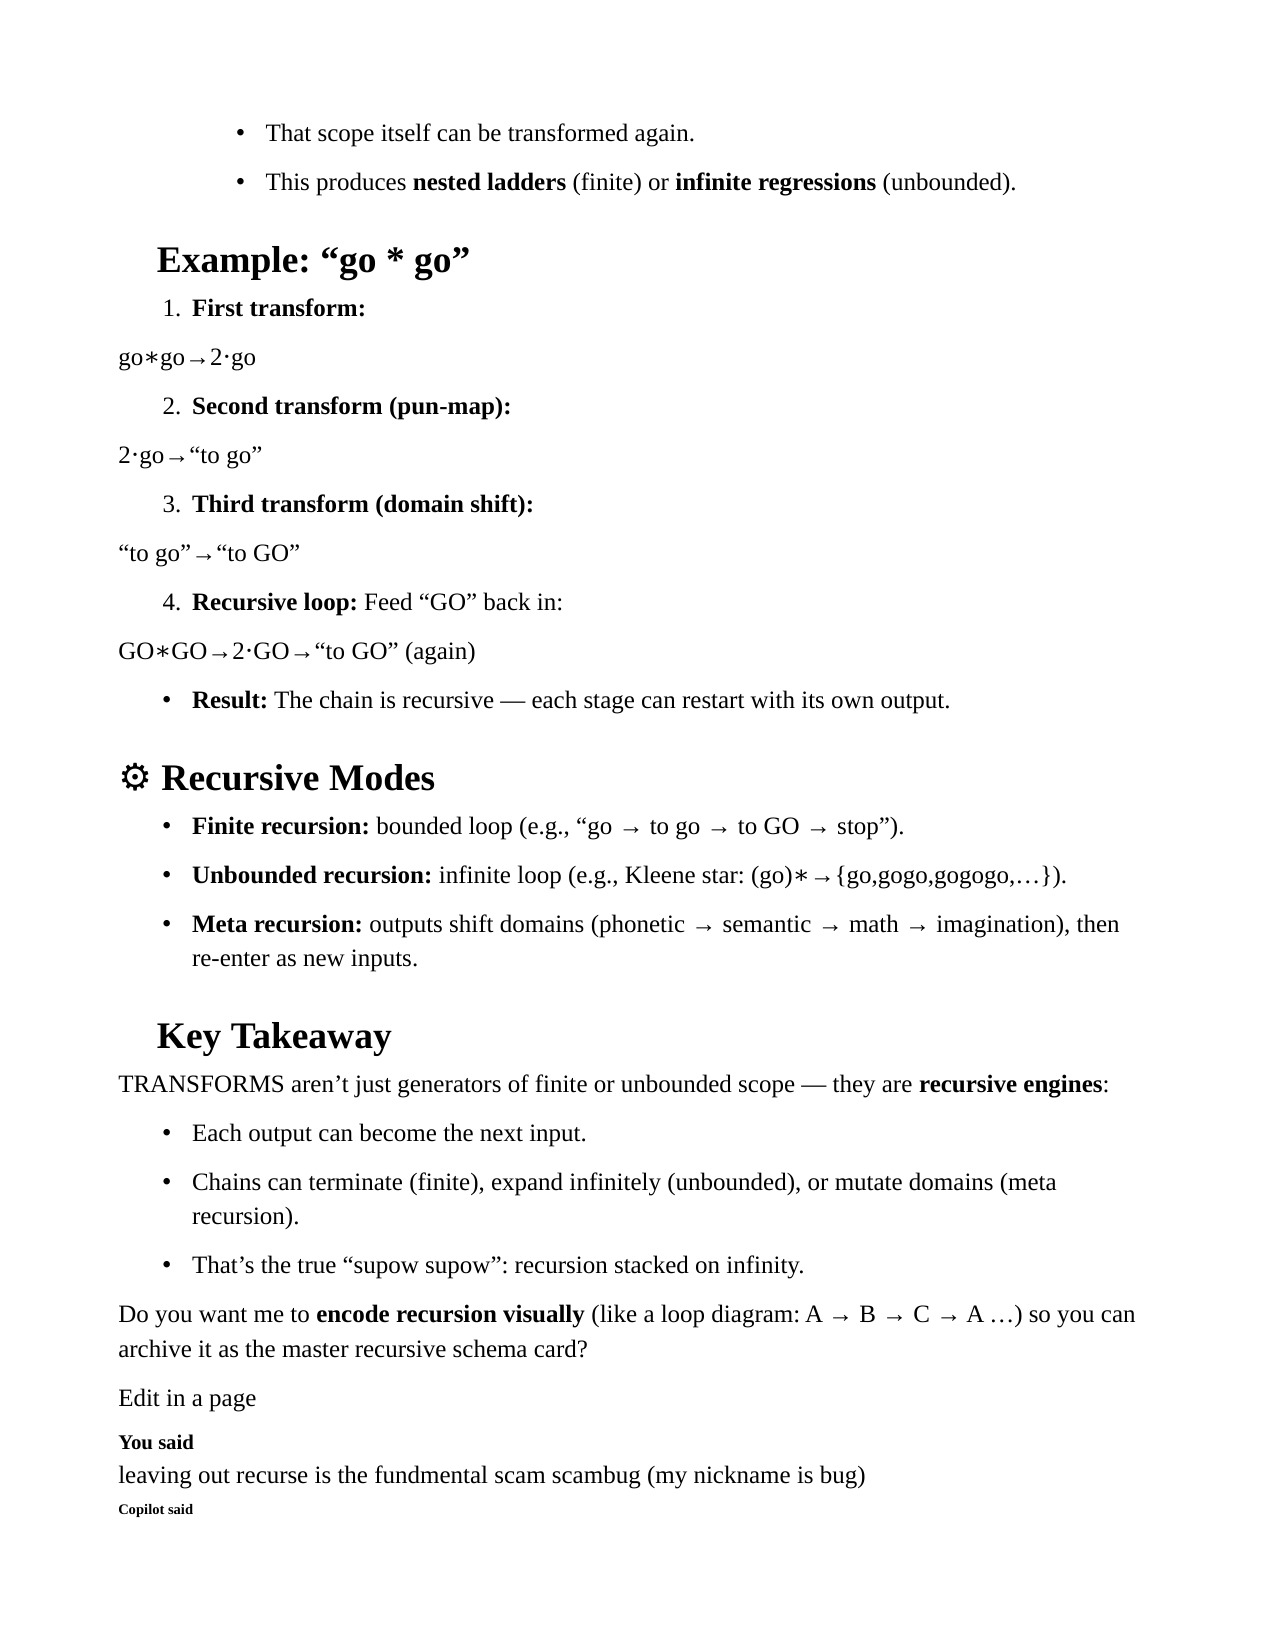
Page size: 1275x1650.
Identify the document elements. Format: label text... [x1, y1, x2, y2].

list That scope itself can be transformed again. [236, 118, 1157, 147]
list Meta recursion: outputs shift domains (phonetic → semantic → math → imagination), then re‑enter as new inputs. [162, 909, 1157, 972]
subtitle ✅ Key Takeaway [118, 1013, 1157, 1056]
list Unbounded recursion: infinite loop (e.g., Kleene star: (go)∗→{go,gogo,gogogo,…}). [162, 860, 1157, 888]
text TRANSFORMS aren’t just generators of finite or unbounded scope — they are recursive engines: [118, 1069, 1157, 1098]
text Do you want me to encode recursion visually (like a loop diagram: A → B → C → A …) so you can archive it as the master recursive schema card? [118, 1299, 1157, 1363]
text leaving out recurse is the fundmental scam scambug (my nickname is bug) [118, 1460, 1157, 1489]
list Second transform (pun‑map): [162, 391, 1157, 419]
list First transform: [162, 293, 1157, 321]
list Chains can terminate (finite), expand infinitely (unbounded), or mutate domains (meta recursion). [162, 1167, 1157, 1230]
text “to go”→“to GO” [118, 538, 1157, 567]
text go∗go→2⋅go [118, 342, 1157, 371]
list That’s the true “supow supow”: recursion stacked on infinity. [162, 1251, 1157, 1279]
subtitle Copilot said [118, 1501, 1157, 1518]
text 2⋅go→“to go” [118, 440, 1157, 469]
list Recursive loop: Feed “GO” back in: [162, 587, 1157, 616]
list Result: The chain is recursive — each stage can restart with its own output. [162, 685, 1157, 714]
list Finite recursion: bounded loop (e.g., “go → to go → to GO → stop”). [162, 811, 1157, 839]
text GO∗GO→2⋅GO→“to GO” (again) [118, 636, 1157, 665]
list Each output can become the next input. [162, 1118, 1157, 1147]
list This produces nested ladders (finite) or infinite regressions (unbounded). [236, 167, 1157, 196]
list Third transform (domain shift): [162, 489, 1157, 518]
subtitle ⚙️ Recursive Modes [118, 755, 1157, 798]
subtitle You said [118, 1430, 1157, 1454]
text Edit in a page [118, 1383, 1157, 1412]
subtitle 🧩 Example: “go * go” [118, 237, 1157, 280]
